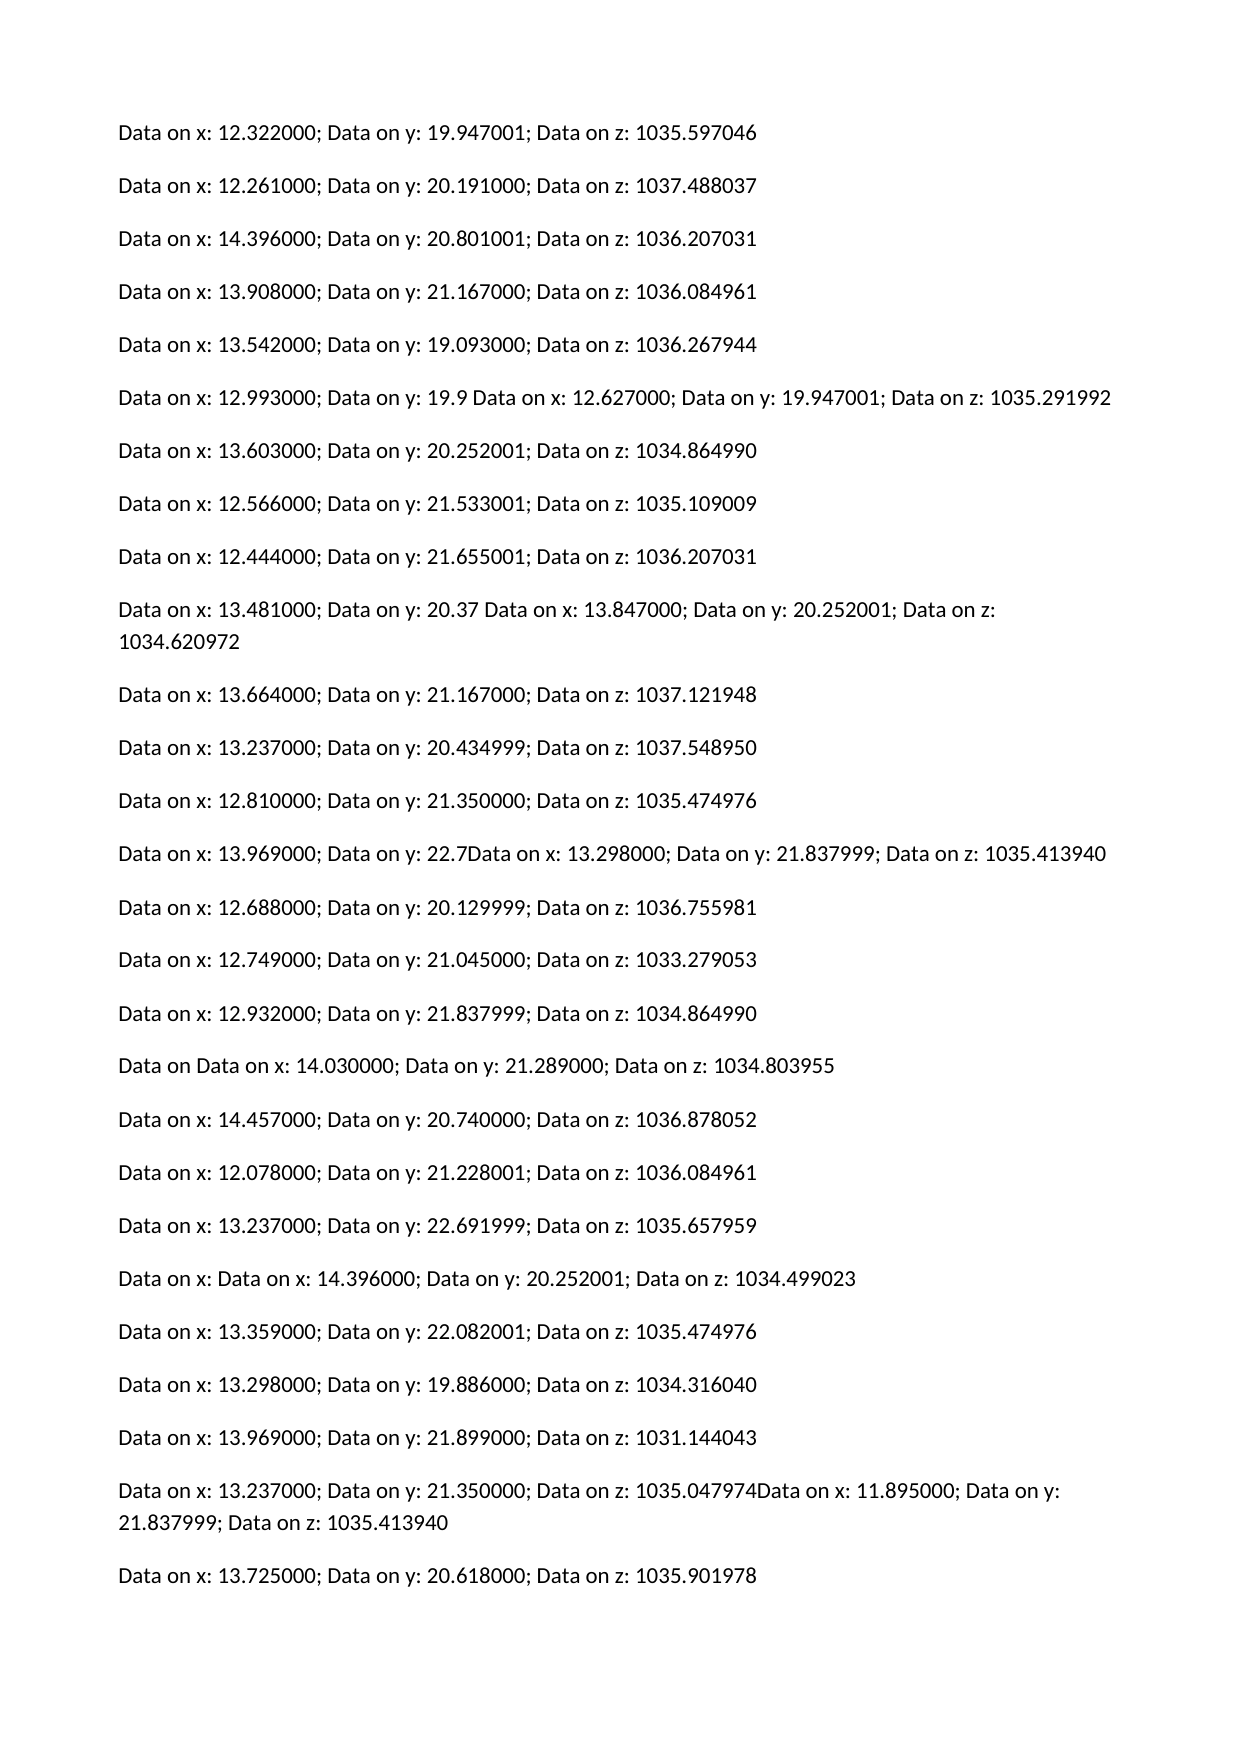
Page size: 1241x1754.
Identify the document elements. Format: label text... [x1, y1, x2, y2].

text Data on x: 13.664000; Data on y: 21.167000; Data on z: 1037.121948 [118, 681, 1122, 708]
text Data on x: 13.359000; Data on y: 22.082001; Data on z: 1035.474976 [118, 1317, 1122, 1345]
text Data on x: 12.322000; Data on y: 19.947001; Data on z: 1035.597046 [118, 118, 1122, 146]
text Data on x: 13.603000; Data on y: 20.252001; Data on z: 1034.864990 [118, 436, 1122, 464]
text Data on x: 13.298000; Data on y: 19.886000; Data on z: 1034.316040 [118, 1370, 1122, 1398]
text Data on x: 13.969000; Data on y: 21.899000; Data on z: 1031.144043 [118, 1423, 1122, 1451]
text Data on x: 13.237000; Data on y: 20.434999; Data on z: 1037.548950 [118, 733, 1122, 762]
text Data on x: 13.481000; Data on y: 20.37 Data on x: 13.847000; Data on y: 20.252001; Data on z: 1034.620972 [118, 595, 1122, 656]
text Data on x: 13.237000; Data on y: 21.350000; Data on z: 1035.047974Data on x: 11.895000; Data on y: 21.837999; Data on z: 1035.413940 [118, 1476, 1122, 1536]
text Data on x: 14.457000; Data on y: 20.740000; Data on z: 1036.878052 [118, 1105, 1122, 1133]
text Data on x: Data on x: 14.396000; Data on y: 20.252001; Data on z: 1034.499023 [118, 1264, 1122, 1292]
text Data on x: 12.810000; Data on y: 21.350000; Data on z: 1035.474976 [118, 787, 1122, 814]
text Data on x: 12.444000; Data on y: 21.655001; Data on z: 1036.207031 [118, 542, 1122, 570]
text Data on x: 12.993000; Data on y: 19.9 Data on x: 12.627000; Data on y: 19.947001; Data on z: 1035.291992 [118, 383, 1122, 411]
text Data on x: 13.908000; Data on y: 21.167000; Data on z: 1036.084961 [118, 277, 1122, 305]
text Data on x: 13.725000; Data on y: 20.618000; Data on z: 1035.901978 [118, 1561, 1122, 1589]
text Data on Data on x: 14.030000; Data on y: 21.289000; Data on z: 1034.803955 [118, 1052, 1122, 1080]
text Data on x: 14.396000; Data on y: 20.801001; Data on z: 1036.207031 [118, 224, 1122, 252]
text Data on x: 12.749000; Data on y: 21.045000; Data on z: 1033.279053 [118, 946, 1122, 974]
text Data on x: 12.261000; Data on y: 20.191000; Data on z: 1037.488037 [118, 171, 1122, 199]
text Data on x: 12.688000; Data on y: 20.129999; Data on z: 1036.755981 [118, 893, 1122, 921]
text Data on x: 12.078000; Data on y: 21.228001; Data on z: 1036.084961 [118, 1158, 1122, 1186]
text Data on x: 12.566000; Data on y: 21.533001; Data on z: 1035.109009 [118, 489, 1122, 517]
text Data on x: 13.969000; Data on y: 22.7Data on x: 13.298000; Data on y: 21.837999; Data on z: 1035.413940 [118, 839, 1122, 868]
text Data on x: 12.932000; Data on y: 21.837999; Data on z: 1034.864990 [118, 999, 1122, 1027]
text Data on x: 13.542000; Data on y: 19.093000; Data on z: 1036.267944 [118, 330, 1122, 358]
text Data on x: 13.237000; Data on y: 22.691999; Data on z: 1035.657959 [118, 1211, 1122, 1239]
